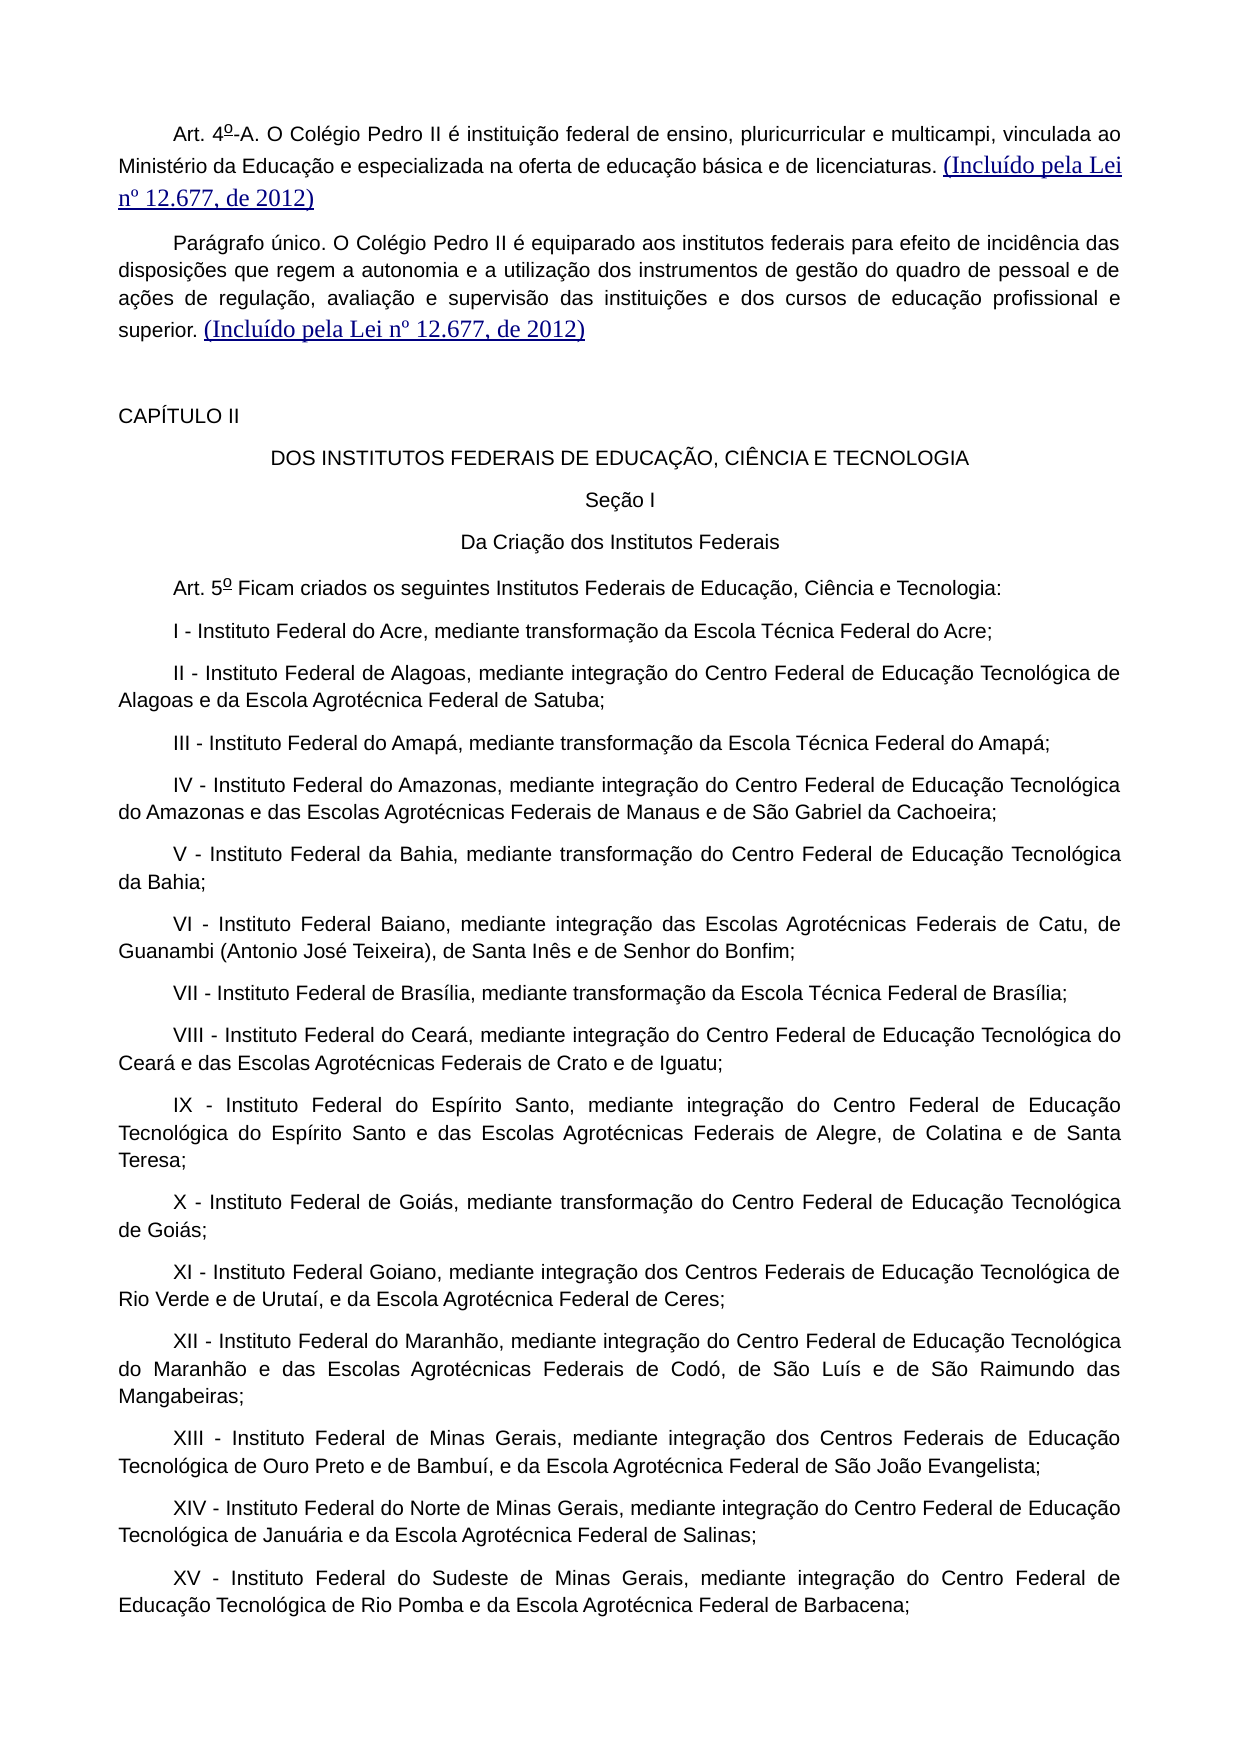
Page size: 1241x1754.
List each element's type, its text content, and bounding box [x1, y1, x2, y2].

text XV - Instituto Federal do Sudeste de Minas Gerais, mediante integração do Centro Federal de Educação Tecnológica de Rio Pomba e da Escola Agrotécnica Federal de Barbacena; [118, 1565, 1122, 1617]
text VII - Instituto Federal de Brasília, mediante transformação da Escola Técnica Federal de Brasília; [118, 981, 1122, 1005]
text IX - Instituto Federal do Espírito Santo, mediante integração do Centro Federal de Educação Tecnológica do Espírito Santo e das Escolas Agrotécnicas Federais de Alegre, de Colatina e de Santa Teresa; [118, 1093, 1122, 1172]
text V - Instituto Federal da Bahia, mediante transformação do Centro Federal de Educação Tecnológica da Bahia; [118, 842, 1122, 893]
text III - Instituto Federal do Amapá, mediante transformação da Escola Técnica Federal do Amapá; [118, 730, 1122, 754]
text X - Instituto Federal de Goiás, mediante transformação do Centro Federal de Educação Tecnológica de Goiás; [118, 1190, 1122, 1241]
text Da Criação dos Institutos Federais [118, 530, 1122, 554]
text Seção I [118, 488, 1122, 512]
text Parágrafo único. O Colégio Pedro II é equiparado aos institutos federais para efeito de incidência das disposições que regem a autonomia e a utilização dos instrumentos de gestão do quadro de pessoal e de ações de regulação, avaliação e supervisão das instituições e dos cursos de educação profissional e superior. (Incluído pela Lei nº 12.677, de 2012) [118, 231, 1122, 343]
text I - Instituto Federal do Acre, mediante transformação da Escola Técnica Federal do Acre; [118, 619, 1122, 643]
text DOS INSTITUTOS FEDERAIS DE EDUCAÇÃO, CIÊNCIA E TECNOLOGIA [118, 446, 1122, 470]
text VIII - Instituto Federal do Ceará, mediante integração do Centro Federal de Educação Tecnológica do Ceará e das Escolas Agrotécnicas Federais de Crato e de Iguatu; [118, 1023, 1122, 1075]
text XI - Instituto Federal Goiano, mediante integração dos Centros Federais de Educação Tecnológica de Rio Verde e de Urutaí, e da Escola Agrotécnica Federal de Ceres; [118, 1259, 1122, 1311]
text IV - Instituto Federal do Amazonas, mediante integração do Centro Federal de Educação Tecnológica do Amazonas e das Escolas Agrotécnicas Federais de Manaus e de São Gabriel da Cachoeira; [118, 772, 1122, 824]
text CAPÍTULO II [118, 404, 1122, 428]
text XII - Instituto Federal do Maranhão, mediante integração do Centro Federal de Educação Tecnológica do Maranhão e das Escolas Agrotécnicas Federais de Codó, de São Luís e de São Raimundo das Mangabeiras; [118, 1329, 1122, 1408]
text XIV - Instituto Federal do Norte de Minas Gerais, mediante integração do Centro Federal de Educação Tecnológica de Januária e da Escola Agrotécnica Federal de Salinas; [118, 1496, 1122, 1547]
text XIII - Instituto Federal de Minas Gerais, mediante integração dos Centros Federais de Educação Tecnológica de Ouro Preto e de Bambuí, e da Escola Agrotécnica Federal de São João Evangelista; [118, 1426, 1122, 1478]
text Art. 4o-A. O Colégio Pedro II é instituição federal de ensino, pluricurricular e multicampi, vinculada ao Ministério da Educação e especializada na oferta de educação básica e de licenciaturas. (Incluído pela Lei nº 12.677, de 2012) [118, 118, 1122, 212]
text VI - Instituto Federal Baiano, mediante integração das Escolas Agrotécnicas Federais de Catu, de Guanambi (Antonio José Teixeira), de Santa Inês e de Senhor do Bonfim; [118, 912, 1122, 963]
text Art. 5o Ficam criados os seguintes Institutos Federais de Educação, Ciência e Tecnologia: [118, 572, 1122, 600]
text II - Instituto Federal de Alagoas, mediante integração do Centro Federal de Educação Tecnológica de Alagoas e da Escola Agrotécnica Federal de Satuba; [118, 661, 1122, 712]
